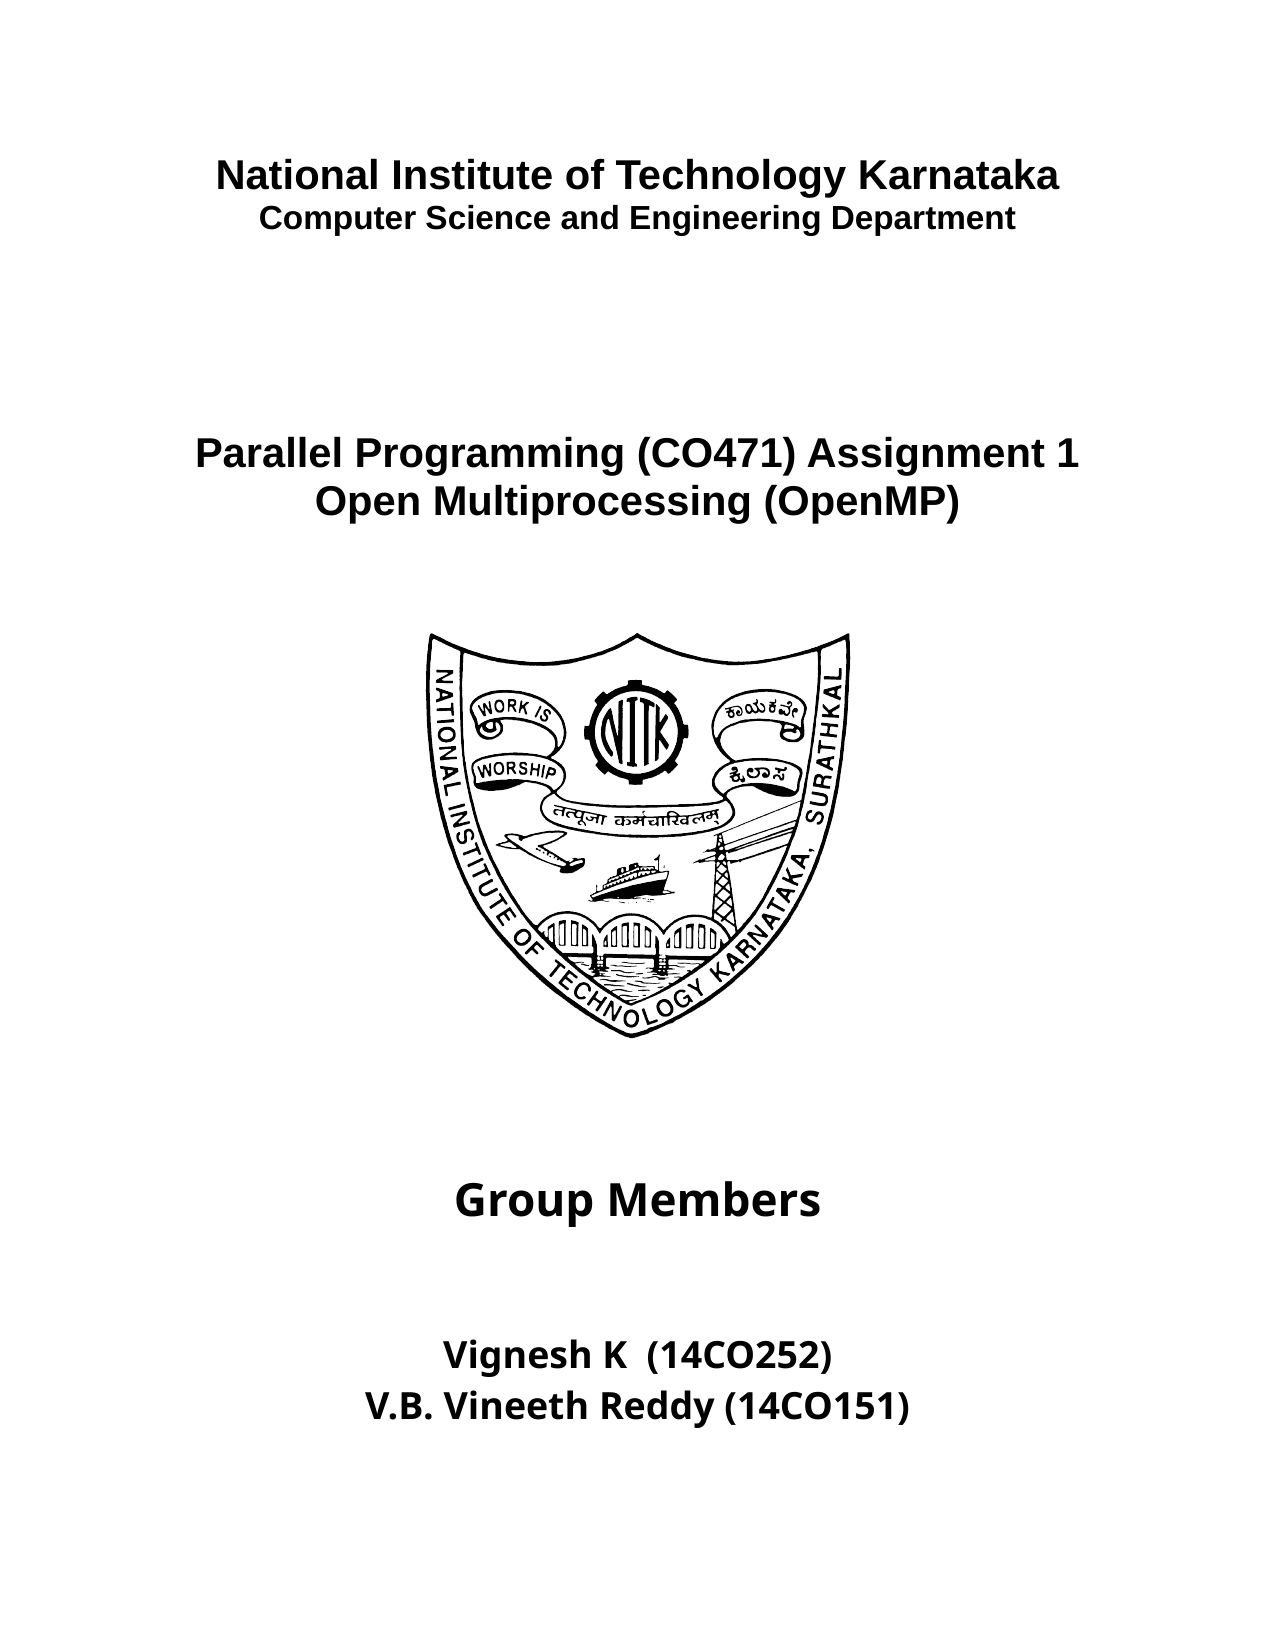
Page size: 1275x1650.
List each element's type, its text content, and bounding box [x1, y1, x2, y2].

text Parallel Programming (CO471) Assignment 1 [150, 428, 1125, 476]
title National Institute of Technology Karnataka [150, 150, 1125, 198]
picture [420, 618, 855, 1053]
text Group Members [150, 1167, 1125, 1230]
text Open Multiprocessing (OpenMP) [150, 476, 1125, 524]
text Vignesh K (14CO252) [150, 1344, 653, 1374]
text Computer Science and Engineering Department [150, 198, 1125, 236]
text Vignesh K (14CO252) [825, 1344, 1125, 1374]
text Vignesh K (14CO252) [652, 1344, 825, 1374]
text V.B. Vineeth Reddy (14CO151) [150, 1391, 1125, 1427]
